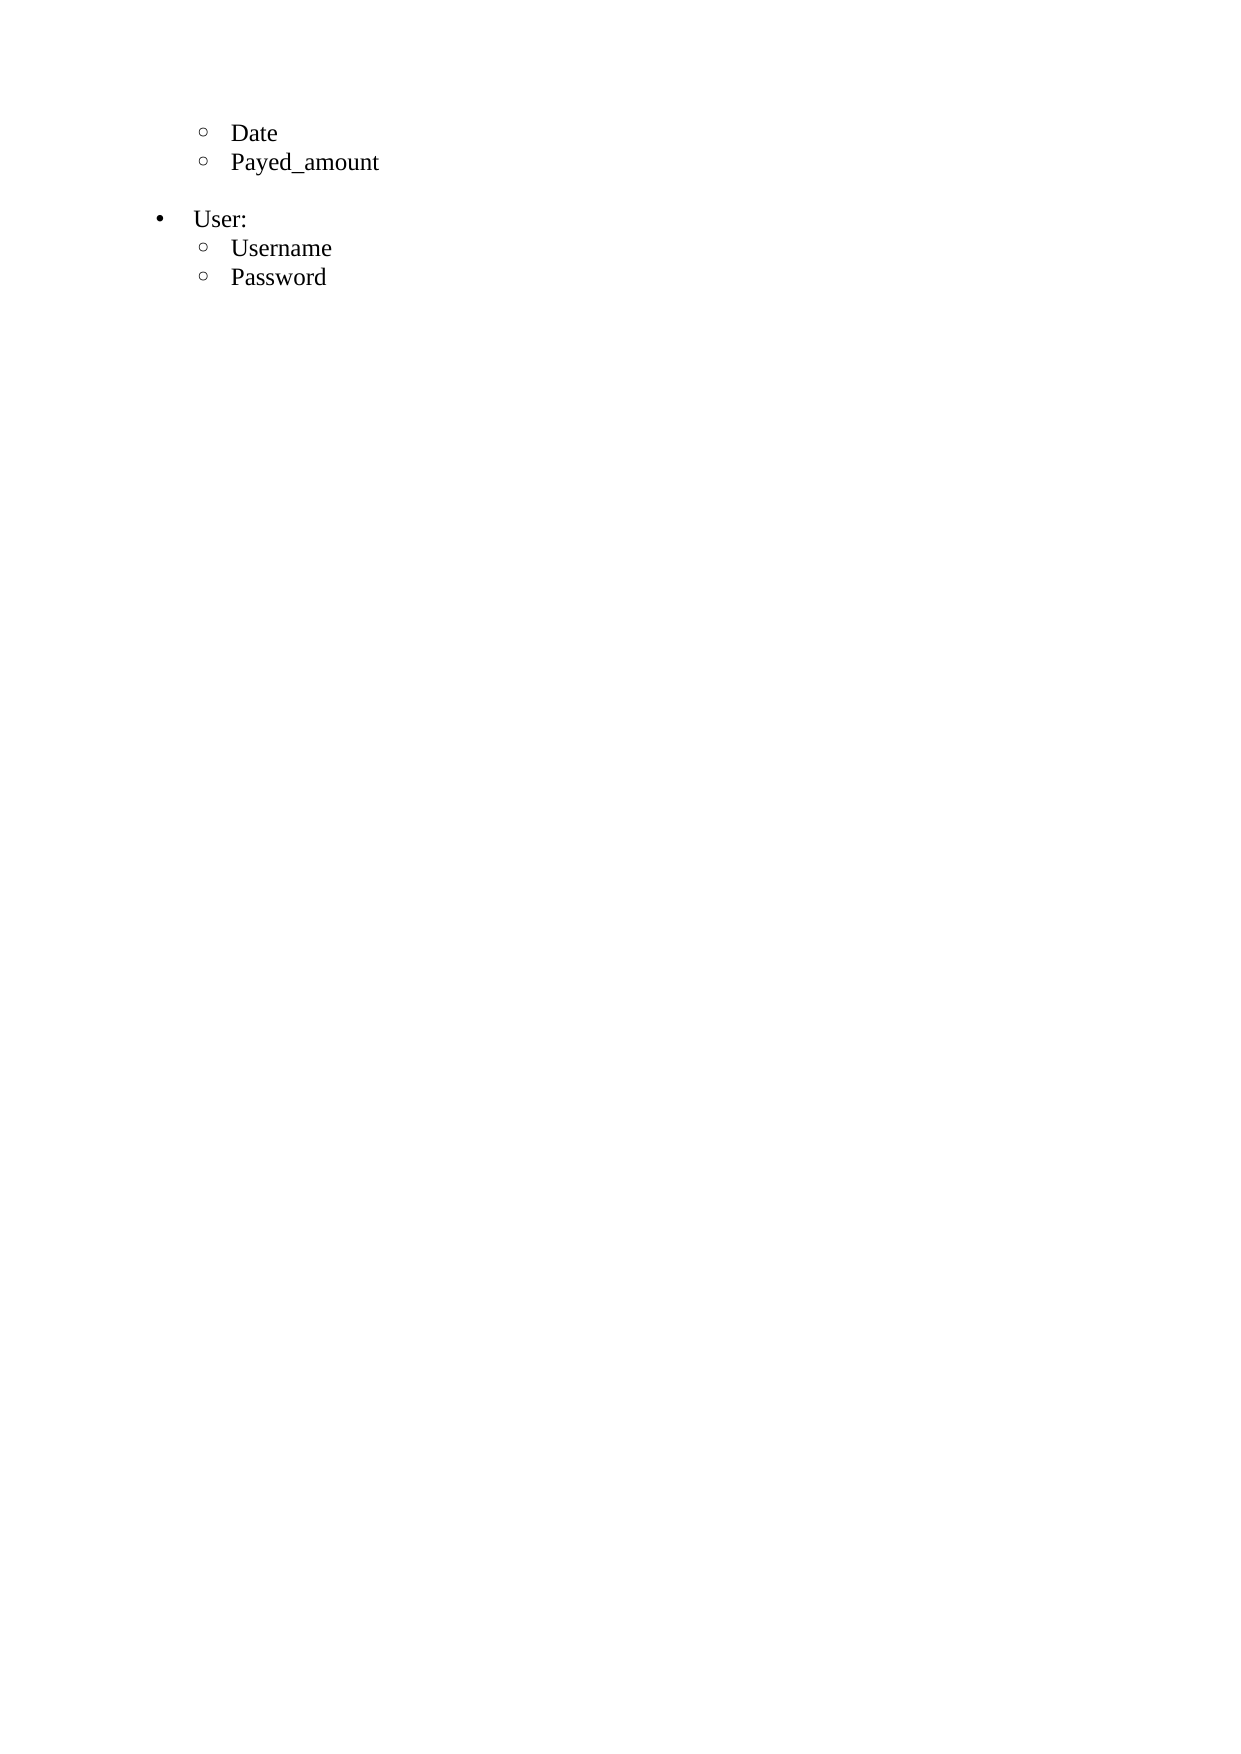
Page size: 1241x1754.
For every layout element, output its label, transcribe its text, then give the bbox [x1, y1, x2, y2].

list User: [156, 204, 1122, 233]
list Date [193, 118, 1122, 147]
list Payed_amount [193, 147, 1122, 176]
list Password [193, 262, 1122, 291]
list Username [193, 233, 1122, 262]
